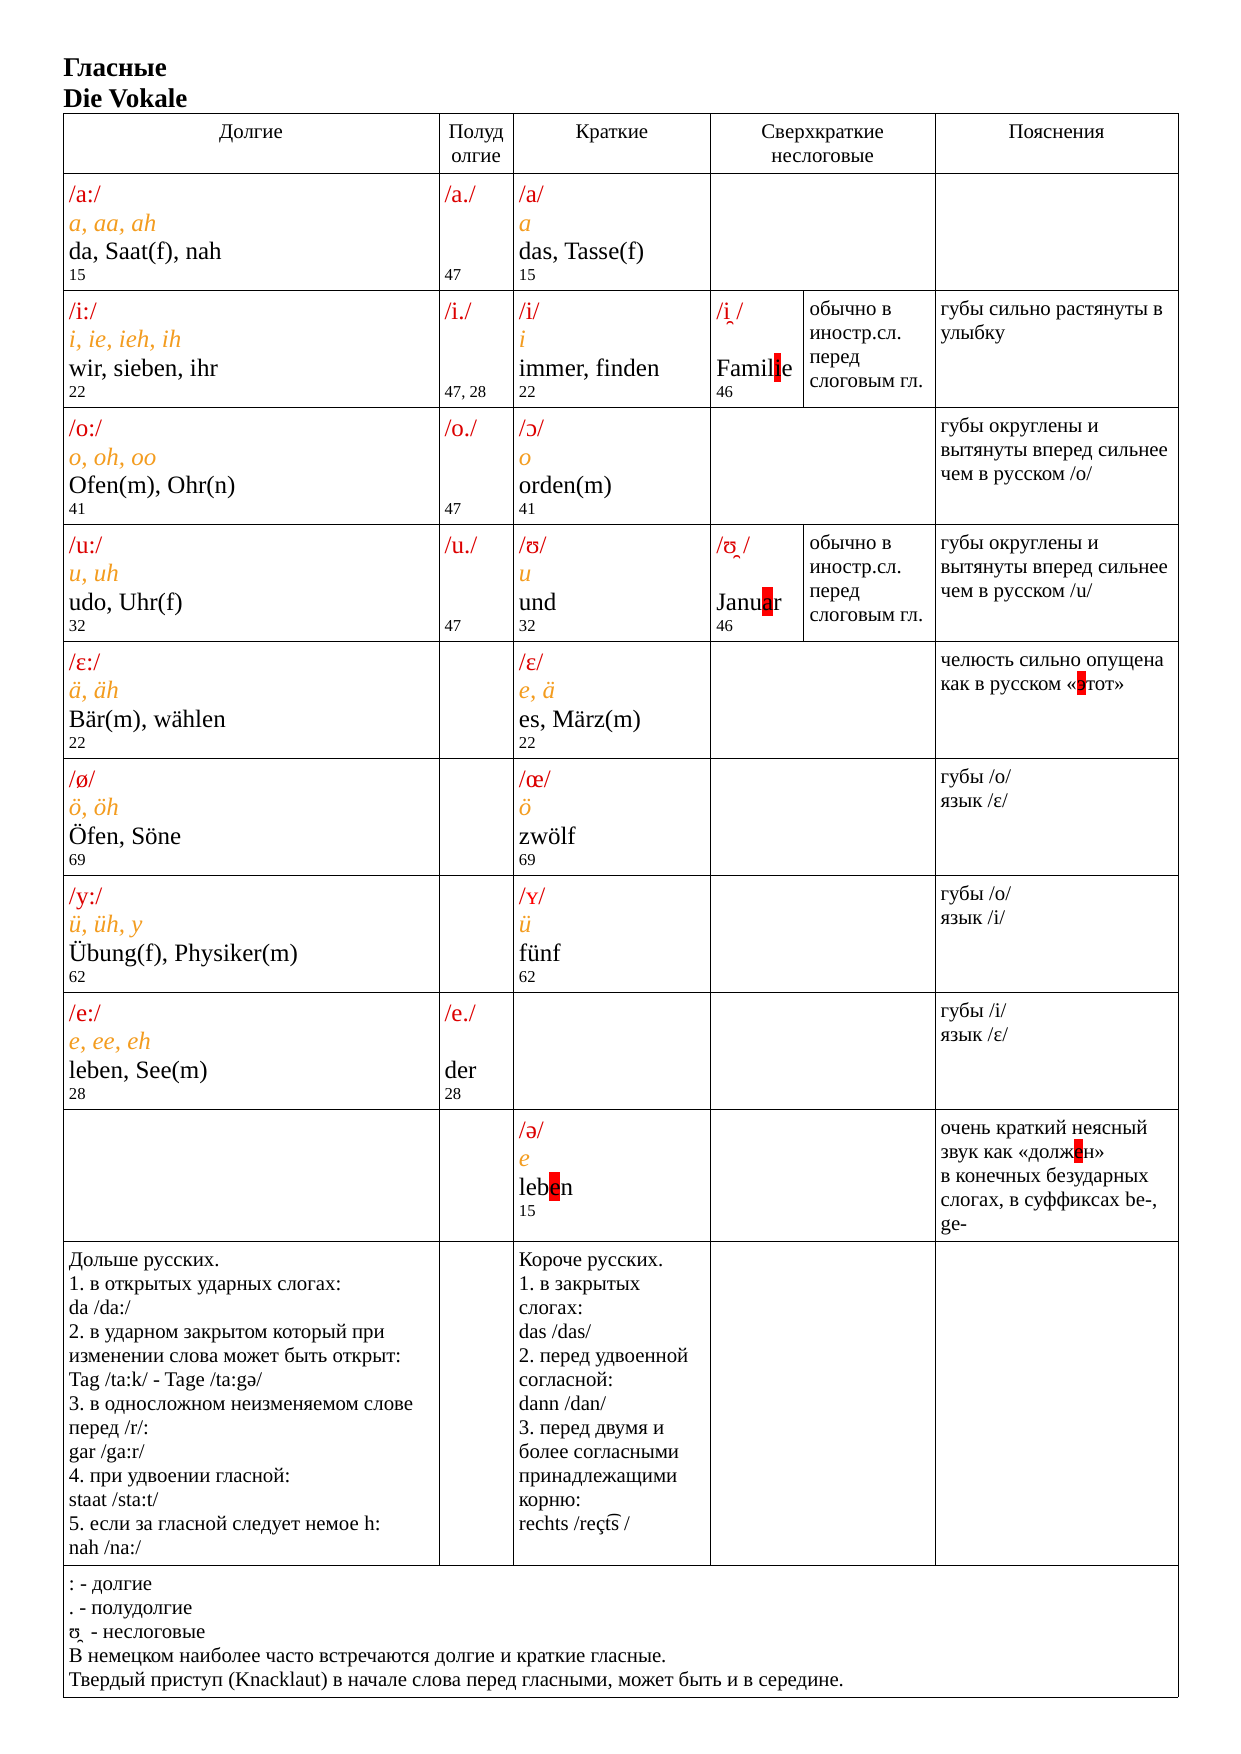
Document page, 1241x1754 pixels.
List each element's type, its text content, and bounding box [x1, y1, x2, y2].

table_cell обычно в иностр.сл. перед слоговым гл. [804, 525, 935, 641]
table_cell челюсть сильно опущена как в русском «этот» [936, 642, 1178, 758]
table_cell /e./ der 28 [440, 993, 513, 1109]
table_cell /ø/ ö, öh Öfen, Söne 69 [64, 759, 439, 875]
table_header Краткие [514, 114, 710, 173]
table_cell : - долгие . - полудолгие ʊ̯ - неслоговые В немецком наиболее часто встречаются долгие и краткие гласные. Твердый приступ (Knacklaut) в начале слова перед гласными, может быть и в середине. [64, 1566, 1178, 1697]
table_cell [440, 759, 513, 875]
table_cell [711, 408, 935, 524]
table_cell [711, 1110, 935, 1241]
table_cell очень краткий неясный звук как «должен» в конечных безударных слогах, в суффиксах be-, ge- [936, 1110, 1178, 1241]
table_header Полудолгие [440, 114, 513, 173]
table_cell обычно в иностр.сл. перед слоговым гл. [804, 291, 935, 407]
table_cell [440, 1110, 513, 1241]
table_cell /a:/ a, aa, ah da, Saat(f), nah 15 [64, 174, 439, 290]
table_cell [711, 1242, 935, 1565]
table_cell /u./ 47 [440, 525, 513, 641]
table_cell [514, 993, 710, 1109]
table_cell губы округлены и вытянуты вперед сильнее чем в русском /u/ [936, 525, 1178, 641]
table_cell [936, 174, 1178, 290]
table_cell [711, 993, 935, 1109]
table_cell [440, 876, 513, 992]
table_cell Короче русских. 1. в закрытых слогах: das /das/ 2. перед удвоенной согласной: dann /dan/ 3. перед двумя и более согласными принадлежащими корню: rechts /reçt͡s / [514, 1242, 710, 1565]
table_cell губы округлены и вытянуты вперед сильнее чем в русском /о/ [936, 408, 1178, 524]
table_header Долгие [64, 114, 439, 173]
table_cell [440, 1242, 513, 1565]
table_cell /u:/ u, uh udo, Uhr(f) 32 [64, 525, 439, 641]
table_cell [711, 642, 935, 758]
table_cell /o:/ o, oh, oo Ofen(m), Ohr(n) 41 [64, 408, 439, 524]
table_cell /i/ i immer, finden 22 [514, 291, 710, 407]
table_cell /a/ a das, Tasse(f) 15 [514, 174, 710, 290]
table_cell губы /o/ язык /ɛ/ [936, 759, 1178, 875]
table_cell губы /o/ язык /i/ [936, 876, 1178, 992]
table_cell [64, 1110, 439, 1241]
table_cell /ʏ/ ü fünf 62 [514, 876, 710, 992]
table_cell губы сильно растянуты в улыбку [936, 291, 1178, 407]
table_cell [711, 759, 935, 875]
table_cell [711, 174, 935, 290]
table_cell /œ/ ö zwölf 69 [514, 759, 710, 875]
table_cell /o./ 47 [440, 408, 513, 524]
table_cell /a./ 47 [440, 174, 513, 290]
table_header Пояснения [936, 114, 1178, 173]
table_cell /ɛ/ e, ä es, März(m) 22 [514, 642, 710, 758]
table_cell /i̯ / Familie 46 [711, 291, 803, 407]
table_cell /e:/ e, ee, eh leben, See(m) 28 [64, 993, 439, 1109]
text Die Vokale [63, 82, 1177, 113]
table_cell /i:/ i, ie, ieh, ih wir, sieben, ihr 22 [64, 291, 439, 407]
table_cell Дольше русских. 1. в открытых ударных слогах: da /da:/ 2. в ударном закрытом который при изменении слова может быть открыт: Tag /ta:k/ - Tage /ta:gə/ 3. в односложном неизменяемом слове перед /r/: gar /ga:r/ 4. при удвоении гласной: staat /sta:t/ 5. если за гласной следует немое h: nah /na:/ [64, 1242, 439, 1565]
table_cell [440, 642, 513, 758]
table_cell губы /i/ язык /ɛ/ [936, 993, 1178, 1109]
table_cell [936, 1242, 1178, 1565]
table_cell /ɛ:/ ä, äh Bär(m), wählen 22 [64, 642, 439, 758]
table_cell /ɔ/ o orden(m) 41 [514, 408, 710, 524]
table_cell /ʊ/ u und 32 [514, 525, 710, 641]
table_cell /ə/ e leben 15 [514, 1110, 710, 1241]
table_cell /i./ 47, 28 [440, 291, 513, 407]
table_cell [711, 876, 935, 992]
table_header Сверхкраткие неслоговые [711, 114, 935, 173]
text Гласные [63, 51, 1177, 82]
table_cell /y:/ ü, üh, y Übung(f), Physiker(m) 62 [64, 876, 439, 992]
table_cell /ʊ̯ / Januar 46 [711, 525, 803, 641]
